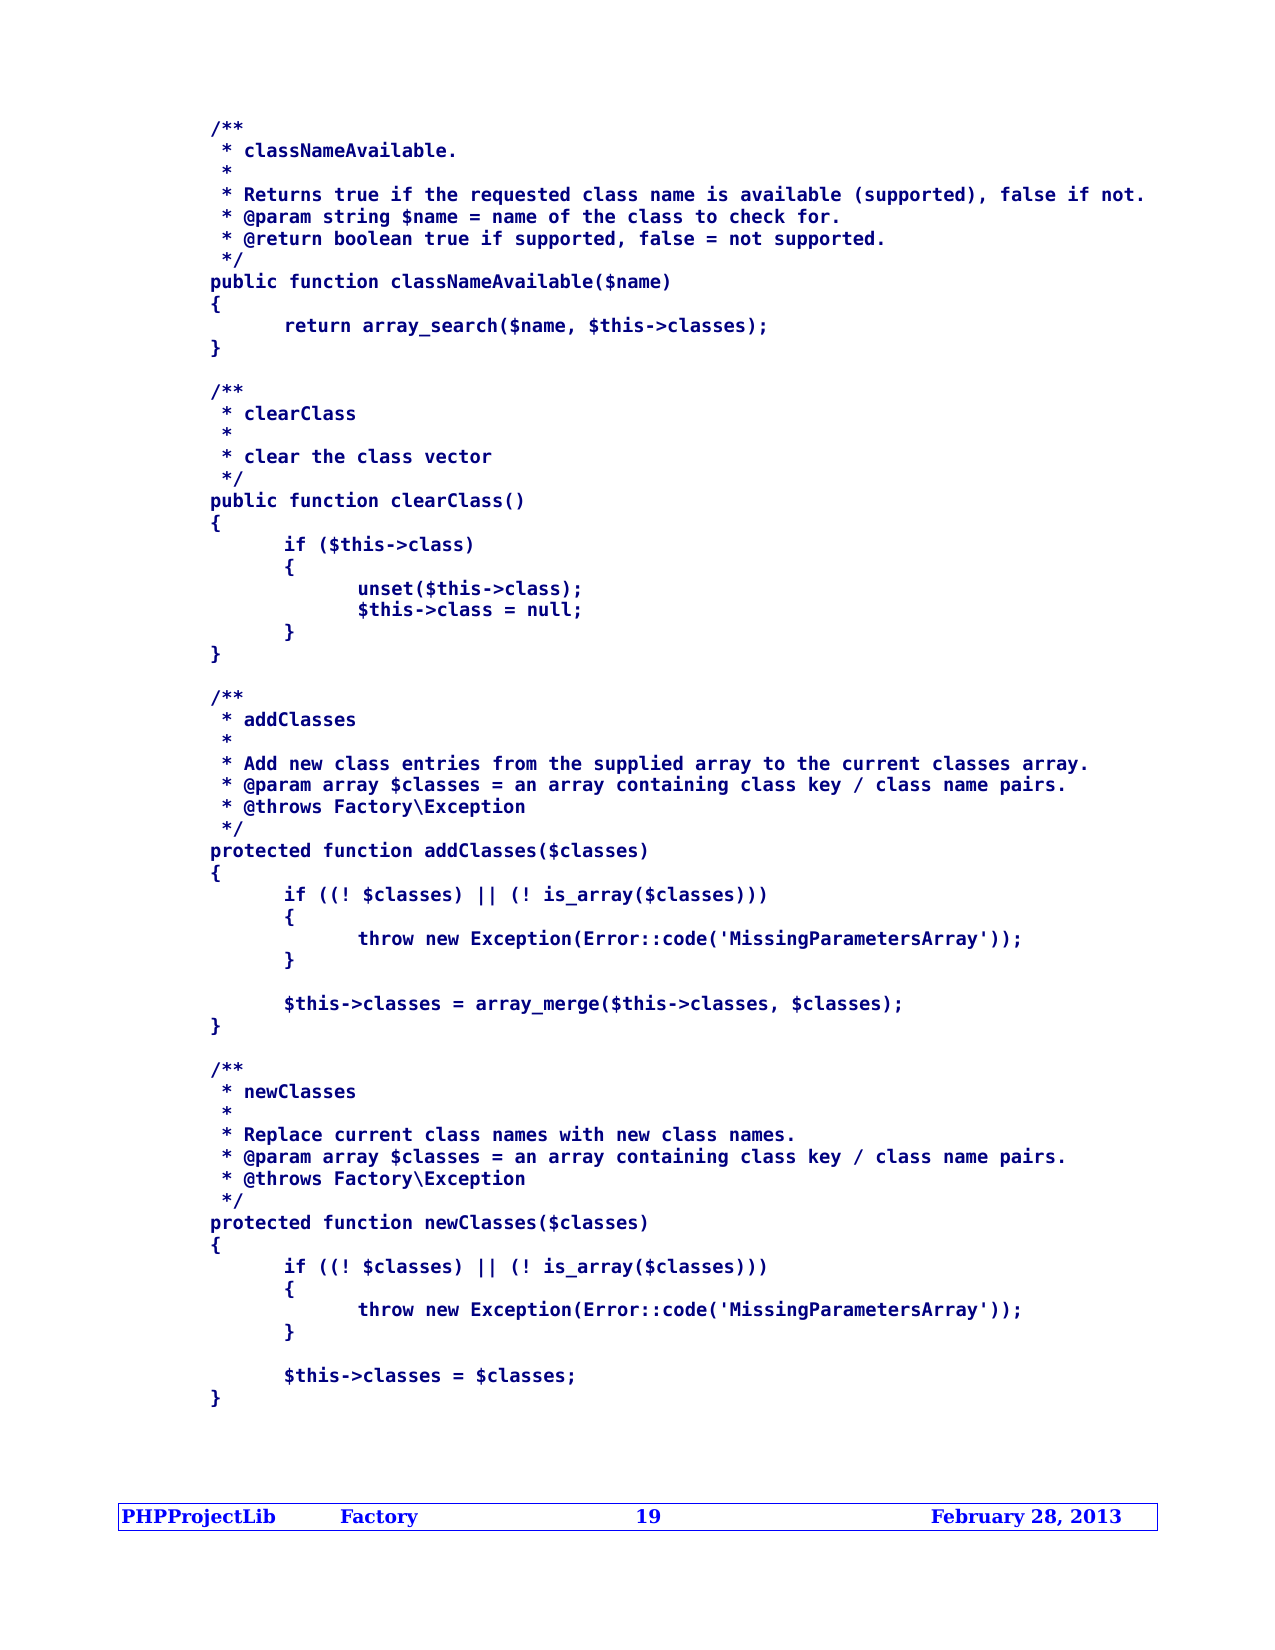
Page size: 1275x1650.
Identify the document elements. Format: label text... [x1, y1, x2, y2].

list } [136, 621, 1157, 643]
list * Replace current class names with new class names. [136, 1124, 1157, 1146]
list public function classNameAvailable($name) [136, 271, 1157, 293]
list { [136, 293, 1157, 315]
list * [136, 424, 1157, 446]
list { [136, 1277, 1157, 1299]
list } [136, 1321, 1157, 1343]
list } [136, 643, 1157, 665]
list * addClasses [136, 709, 1157, 731]
list $this->classes = $classes; [136, 1365, 1157, 1387]
list /** [136, 687, 1157, 709]
list throw new Exception(Error::code('MissingParametersArray')); [136, 1299, 1157, 1321]
list * clear the class vector [136, 446, 1157, 468]
list { [136, 906, 1157, 927]
list } [136, 1015, 1157, 1037]
list * Add new class entries from the supplied array to the current classes array. [136, 752, 1157, 774]
list if ((! $classes) || (! is_array($classes))) [136, 1256, 1157, 1277]
list unset($this->class); [136, 577, 1157, 599]
list * @throws Factory\Exception [136, 1168, 1157, 1190]
list protected function newClasses($classes) [136, 1212, 1157, 1234]
list { [136, 512, 1157, 534]
list $this->class = null; [136, 599, 1157, 621]
list * @return boolean true if supported, false = not supported. [136, 227, 1157, 249]
list { [136, 556, 1157, 577]
list * [136, 731, 1157, 752]
list throw new Exception(Error::code('MissingParametersArray')); [136, 927, 1157, 949]
list { [136, 1234, 1157, 1256]
list } [136, 337, 1157, 359]
list if ($this->class) [136, 534, 1157, 556]
list } [136, 949, 1157, 971]
list $this->classes = array_merge($this->classes, $classes); [136, 993, 1157, 1015]
list { [136, 862, 1157, 884]
list return array_search($name, $this->classes); [136, 315, 1157, 337]
list /** [136, 1059, 1157, 1081]
list * @param array $classes = an array containing class key / class name pairs. [136, 1146, 1157, 1168]
list * @param array $classes = an array containing class key / class name pairs. [136, 774, 1157, 796]
list * newClasses [136, 1081, 1157, 1102]
list */ [136, 1190, 1157, 1212]
list if ((! $classes) || (! is_array($classes))) [136, 884, 1157, 906]
list * [136, 162, 1157, 184]
list * Returns true if the requested class name is available (supported), false if not. [136, 184, 1157, 206]
list */ [136, 818, 1157, 840]
list */ [136, 468, 1157, 490]
list /** [136, 118, 1157, 140]
list * @throws Factory\Exception [136, 796, 1157, 818]
list * classNameAvailable. [136, 140, 1157, 162]
list public function clearClass() [136, 490, 1157, 512]
list } [136, 1387, 1157, 1409]
list * @param string $name = name of the class to check for. [136, 206, 1157, 227]
list /** [136, 381, 1157, 402]
list * clearClass [136, 402, 1157, 424]
list protected function addClasses($classes) [136, 840, 1157, 862]
list * [136, 1102, 1157, 1124]
list */ [136, 249, 1157, 271]
